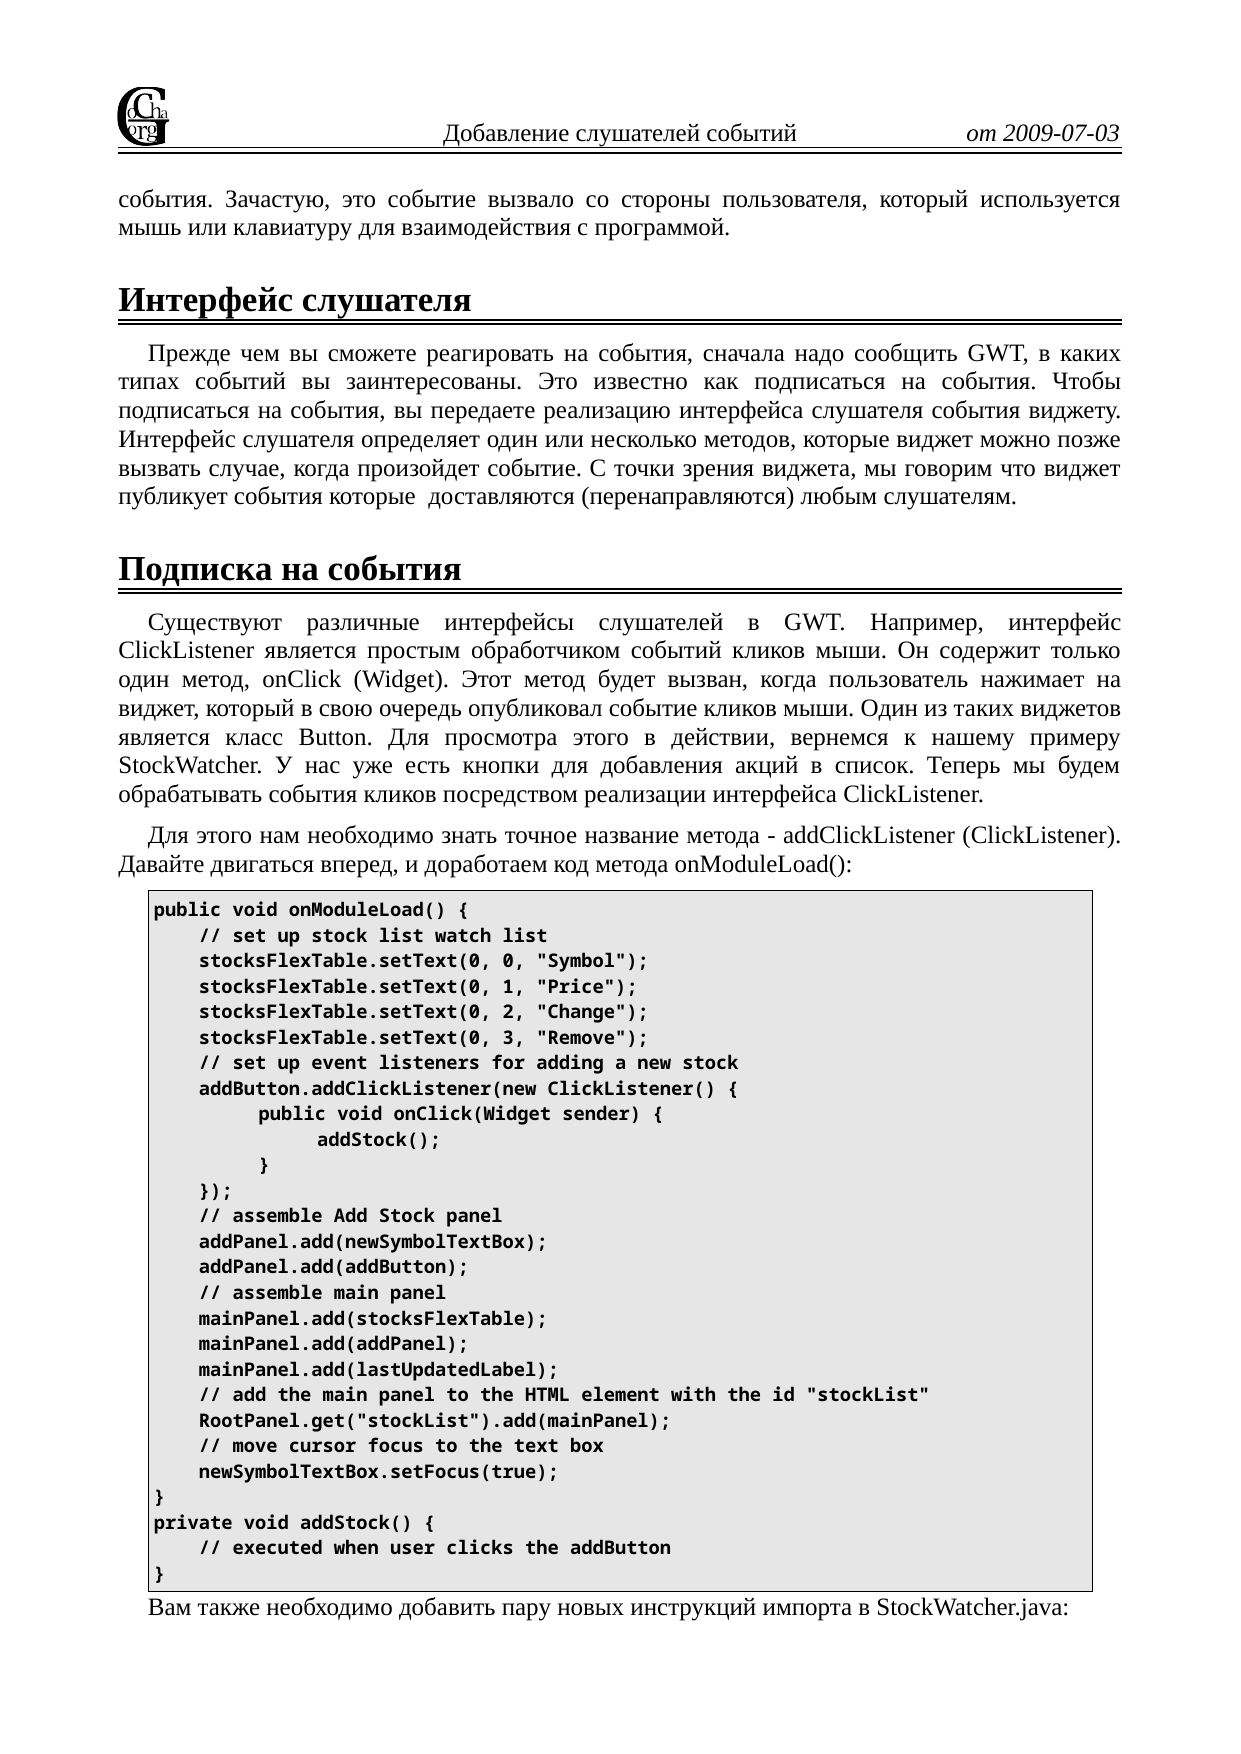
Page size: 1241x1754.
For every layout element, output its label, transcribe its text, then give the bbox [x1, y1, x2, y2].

text newSymbolTextBox.setFocus(true); [149, 1452, 1092, 1477]
text } [149, 1554, 1092, 1591]
text // move cursor focus to the text box [149, 1426, 1092, 1452]
subtitle Подписка на события [118, 548, 1122, 588]
text mainPanel.add(addPanel); [149, 1324, 1092, 1350]
text // set up event listeners for adding a new stock [149, 1043, 1092, 1069]
text private void addStock() { [149, 1503, 1092, 1528]
text addStock(); [149, 1120, 1092, 1146]
text RootPanel.get("stockList").add(mainPanel); [149, 1401, 1092, 1426]
text события. Зачастую, это событие вызвало со стороны пользователя, который используется мышь или клавиатуру для взаимодействия с программой. [118, 184, 1122, 241]
text addButton.addClickListener(new ClickListener() { [149, 1069, 1092, 1094]
text // add the main panel to the HTML element with the id "stockList" [149, 1375, 1092, 1401]
text } [149, 1477, 1092, 1503]
text stocksFlexTable.setText(0, 0, "Symbol"); [149, 941, 1092, 967]
text Для этого нам необходимо знать точное название метода - addClickListener (ClickListener). Давайте двигаться вперед, и доработаем код метода onModuleLoad(): [118, 820, 1122, 878]
subtitle Интерфейс слушателя [118, 279, 1122, 319]
text addPanel.add(addButton); [149, 1248, 1092, 1273]
text }); [149, 1171, 1092, 1197]
text public void onModuleLoad() { [149, 891, 1092, 916]
text // assemble Add Stock panel [149, 1197, 1092, 1222]
text mainPanel.add(lastUpdatedLabel); [149, 1350, 1092, 1375]
text Вам также необходимо добавить пару новых инструкций импорта в StockWatcher.java: [118, 1592, 1122, 1620]
text // executed when user clicks the addButton [149, 1528, 1092, 1554]
text // set up stock list watch list [149, 916, 1092, 941]
picture [117, 87, 170, 146]
text } [149, 1146, 1092, 1171]
text stocksFlexTable.setText(0, 2, "Change"); [149, 992, 1092, 1018]
text Существуют различные интерфейсы слушателей в GWT. Например, интерфейс ClickListener является простым обработчиком событий кликов мыши. Он содержит только один метод, onClick (Widget). Этот метод будет вызван, когда пользователь нажимает на виджет, который в свою очередь опубликовал событие кликов мыши. Один из таких виджетов является класс Button. Для просмотра этого в действии, вернемся к нашему примеру StockWatcher. У нас уже есть кнопки для добавления акций в список. Теперь мы будем обрабатывать события кликов посредством реализации интерфейса ClickListener. [118, 607, 1122, 808]
text public void onClick(Widget sender) { [149, 1094, 1092, 1120]
text stocksFlexTable.setText(0, 3, "Remove"); [149, 1018, 1092, 1043]
text mainPanel.add(stocksFlexTable); [149, 1299, 1092, 1324]
text // assemble main panel [149, 1273, 1092, 1299]
text stocksFlexTable.setText(0, 1, "Price"); [149, 967, 1092, 992]
text addPanel.add(newSymbolTextBox); [149, 1222, 1092, 1248]
text Прежде чем вы сможете реагировать на события, сначала надо сообщить GWT, в каких типах событий вы заинтересованы. Это известно как подписаться на события. Чтобы подписаться на события, вы передаете реализацию интерфейса слушателя события виджету. Интерфейс слушателя определяет один или несколько методов, которые виджет можно позже вызвать случае, когда произойдет событие. С точки зрения виджета, мы говорим что виджет публикует события которые доставляются (перенаправляются) любым слушателям. [118, 338, 1122, 510]
